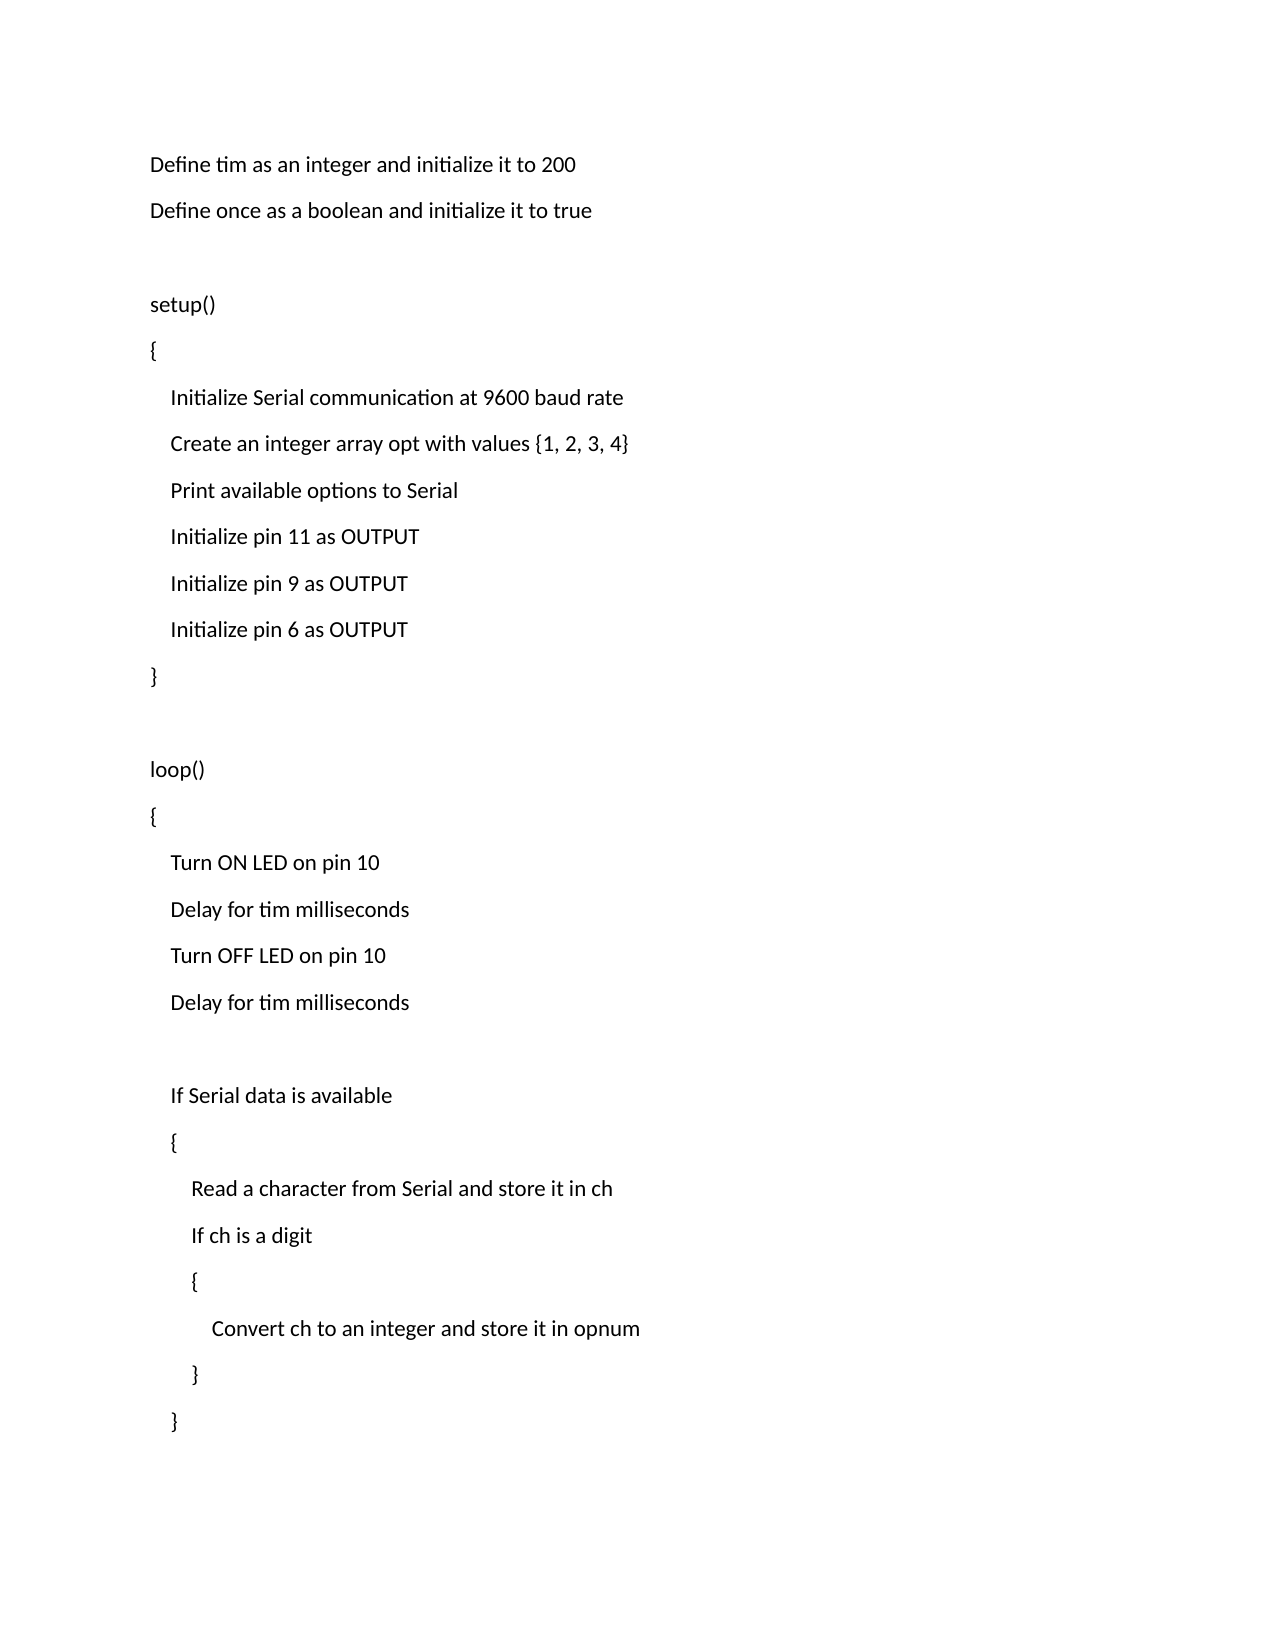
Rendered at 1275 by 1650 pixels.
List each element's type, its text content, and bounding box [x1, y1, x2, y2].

text Read a character from Serial and store it in ch [150, 1174, 1125, 1202]
text } [150, 662, 1125, 690]
text { [150, 336, 1125, 364]
text setup() [150, 290, 1125, 318]
text Define once as a boolean and initialize it to true [150, 197, 1125, 224]
text Turn ON LED on pin 10 [150, 848, 1125, 876]
text loop() [150, 755, 1125, 783]
text Define tim as an integer and initialize it to 200 [150, 150, 1125, 178]
text Convert ch to an integer and store it in opnum [150, 1314, 1125, 1342]
text Delay for tim milliseconds [150, 988, 1125, 1016]
text Initialize pin 6 as OUTPUT [150, 616, 1125, 644]
text Initialize Serial communication at 9600 baud rate [150, 383, 1125, 411]
text } [150, 1407, 1125, 1435]
text Initialize pin 11 as OUTPUT [150, 522, 1125, 551]
text Delay for tim milliseconds [150, 895, 1125, 923]
text { [150, 1128, 1125, 1156]
text { [150, 1267, 1125, 1296]
text Create an integer array opt with values {1, 2, 3, 4} [150, 429, 1125, 457]
text { [150, 802, 1125, 830]
text If ch is a digit [150, 1221, 1125, 1249]
text } [150, 1361, 1125, 1389]
text Initialize pin 9 as OUTPUT [150, 569, 1125, 597]
text Turn OFF LED on pin 10 [150, 942, 1125, 969]
text If Serial data is available [150, 1081, 1125, 1109]
text Print available options to Serial [150, 476, 1125, 504]
